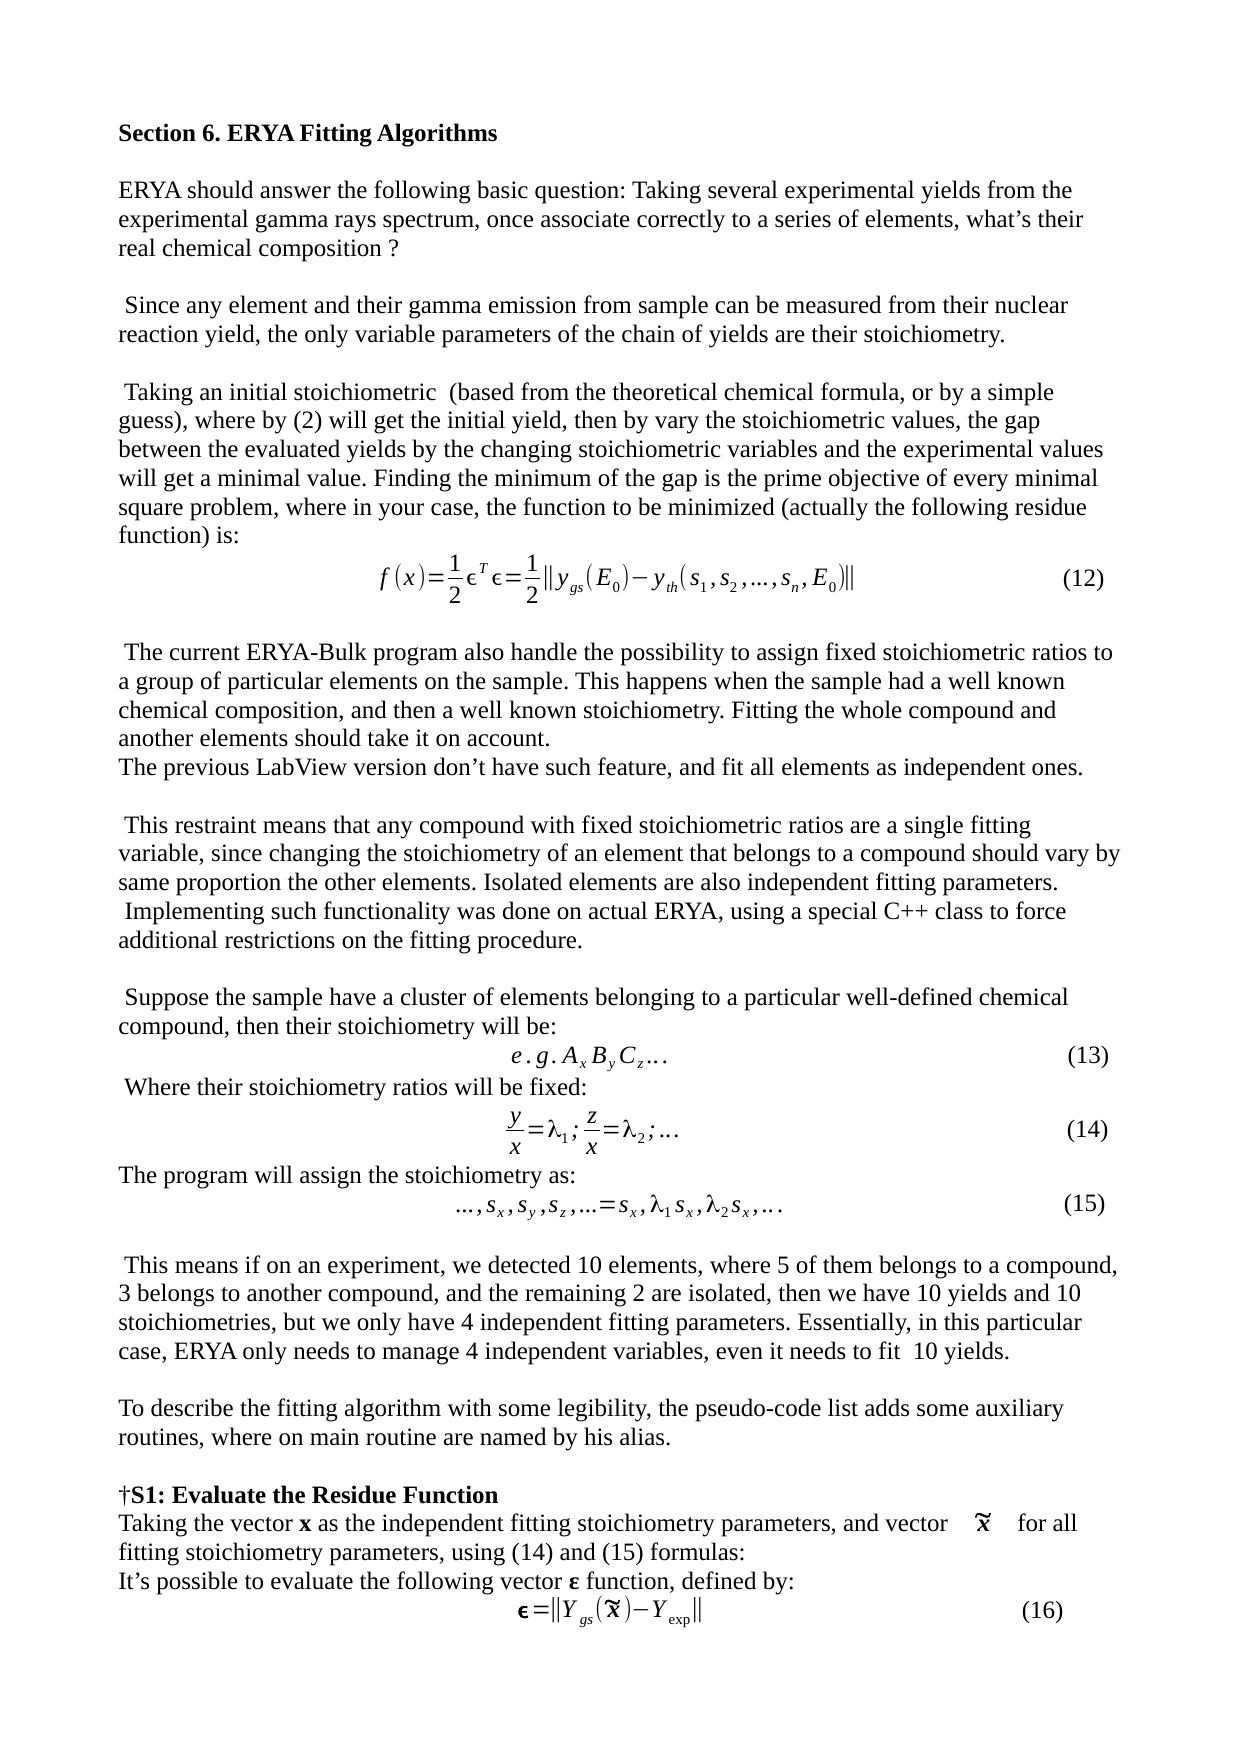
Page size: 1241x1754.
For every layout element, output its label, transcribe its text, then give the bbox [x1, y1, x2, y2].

text Where their stoichiometry ratios will be fixed: [118, 1072, 1122, 1101]
text Since any element and their gamma emission from sample can be measured from their nuclear reaction yield, the only variable parameters of the chain of yields are their stoichiometry. [118, 291, 1122, 348]
text Taking an initial stoichiometric (based from the theoretical chemical formula, or by a simple guess), where by (2) will get the initial yield, then by vary the stoichiometric values, the gap between the evaluated yields by the changing stoichiometric variables and the experimental values will get a minimal value. Finding the minimum of the gap is the prime objective of every minimal square problem, where in your case, the function to be minimized (actually the following residue function) is: [118, 377, 1122, 549]
text †S1: Evaluate the Residue Function [118, 1480, 1122, 1508]
text Taking the vector x as the independent fitting stoichiometry parameters, and vector for all fitting stoichiometry parameters, using (14) and (15) formulas: [118, 1508, 1122, 1566]
text (12) [118, 549, 1122, 608]
text (15) [118, 1188, 1122, 1221]
text ERYA should answer the following basic question: Taking several experimental yields from the experimental gamma rays spectrum, once associate correctly to a series of elements, what’s their real chemical composition ? [118, 176, 1122, 262]
text This restraint means that any compound with fixed stoichiometric ratios are a single fitting variable, since changing the stoichiometry of an element that belongs to a compound should vary by same proportion the other elements. Isolated elements are also independent fitting parameters. [118, 810, 1122, 896]
text The previous LabView version don’t have such feature, and fit all elements as independent ones. [118, 752, 1122, 781]
text (14) [118, 1101, 1122, 1160]
text (16) [118, 1595, 1122, 1627]
text This means if on an experiment, we detected 10 elements, where 5 of them belongs to a compound, 3 belongs to another compound, and the remaining 2 are isolated, then we have 10 yields and 10 stoichiometries, but we only have 4 independent fitting parameters. Essentially, in this particular case, ERYA only needs to manage 4 independent variables, even it needs to fit 10 yields. [118, 1250, 1122, 1365]
text It’s possible to evaluate the following vector ε function, defined by: [118, 1566, 1122, 1595]
text To describe the fitting algorithm with some legibility, the pseudo-code list adds some auxiliary routines, where on main routine are named by his alias. [118, 1393, 1122, 1451]
text Implementing such functionality was done on actual ERYA, using a special C++ class to force additional restrictions on the fitting procedure. [118, 896, 1122, 953]
text The current ERYA-Bulk program also handle the possibility to assign fixed stoichiometric ratios to a group of particular elements on the sample. This happens when the sample had a well known chemical composition, and then a well known stoichiometry. Fitting the whole compound and another elements should take it on account. [118, 637, 1122, 752]
text Suppose the sample have a cluster of elements belonging to a particular well-defined chemical compound, then their stoichiometry will be: [118, 982, 1122, 1040]
text Section 6. ERYA Fitting Algorithms [118, 118, 1122, 147]
text The program will assign the stoichiometry as: [118, 1160, 1122, 1188]
text (13) [118, 1040, 1122, 1072]
